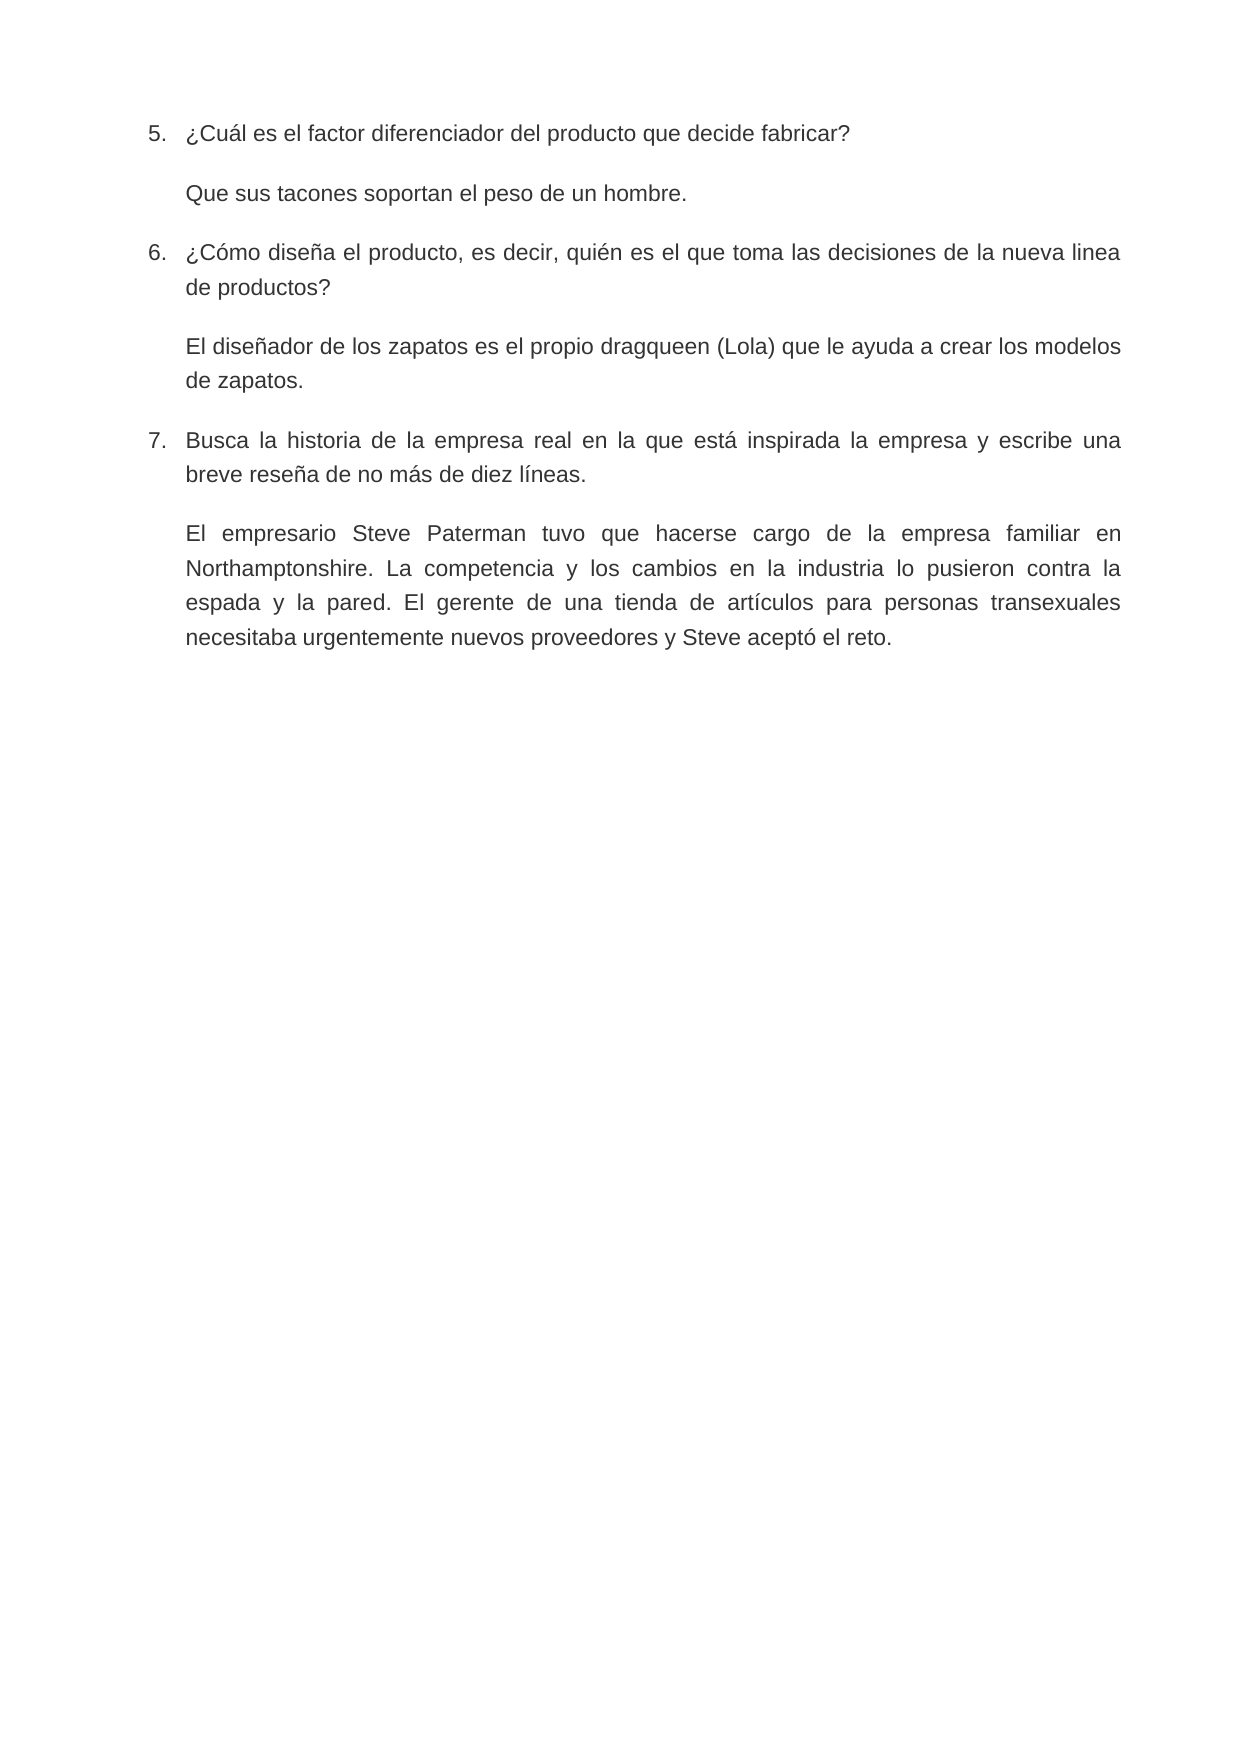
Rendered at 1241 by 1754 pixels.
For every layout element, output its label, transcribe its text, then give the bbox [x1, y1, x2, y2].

list ¿Cuál es el factor diferenciador del producto que decide fabricar? [148, 112, 1122, 147]
list Busca la historia de la empresa real en la que está inspirada la empresa y escribe una breve reseña de no más de diez líneas. [148, 419, 1122, 487]
list El empresario Steve Paterman tuvo que hacerse cargo de la empresa familiar en Northamptonshire. La competencia y los cambios en la industria lo pusieron contra la espada y la pared. El gerente de una tienda de artículos para personas transexuales necesitaba urgentemente nuevos proveedores y Steve aceptó el reto. [148, 512, 1122, 650]
list El diseñador de los zapatos es el propio dragqueen (Lola) que le ayuda a crear los modelos de zapatos. [148, 325, 1122, 394]
list ¿Cómo diseña el producto, es decir, quién es el que toma las decisiones de la nueva linea de productos? [148, 231, 1122, 300]
list Que sus tacones soportan el peso de un hombre. [148, 172, 1122, 206]
